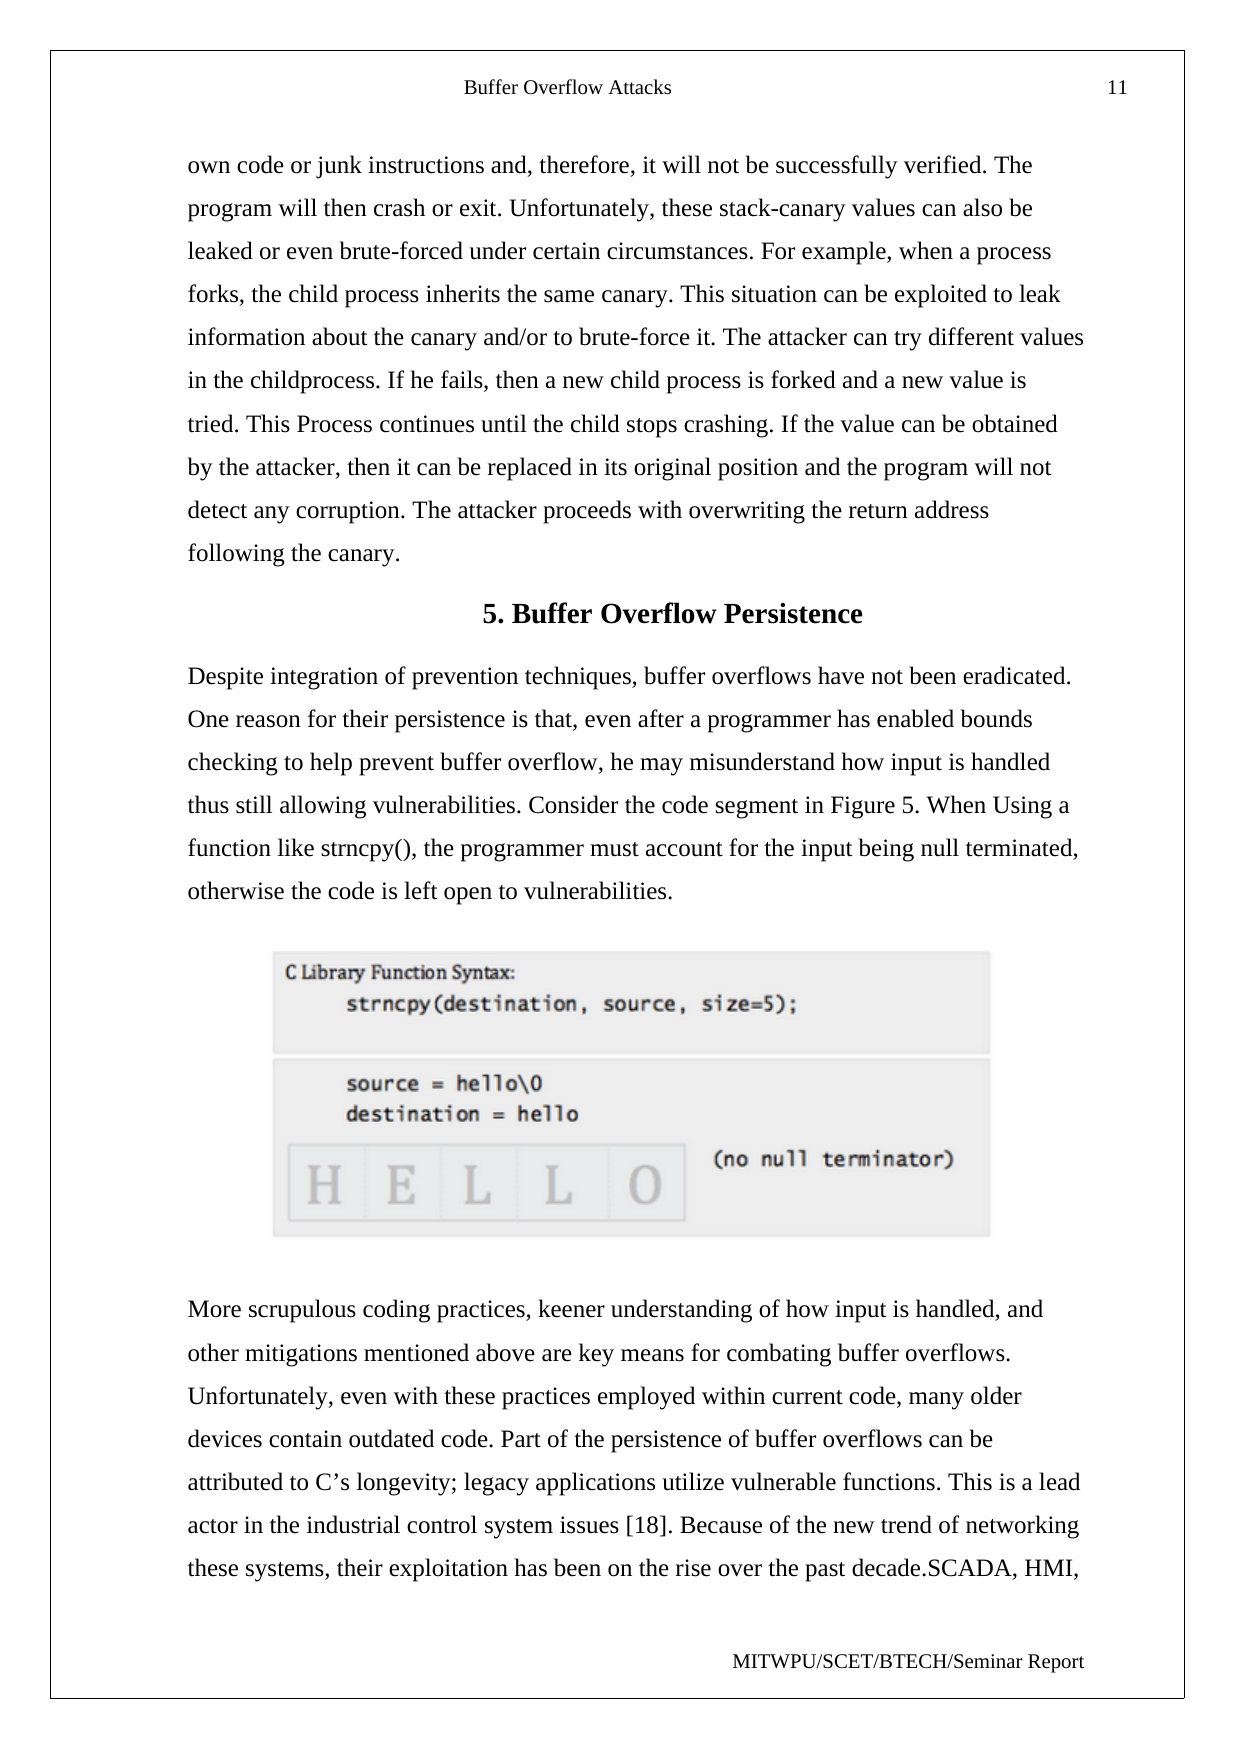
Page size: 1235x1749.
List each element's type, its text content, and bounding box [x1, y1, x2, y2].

text 5. Buffer Overflow Persistence [261, 596, 1084, 629]
text Despite integration of prevention techniques, buffer overflows have not been eradicated. One reason for their persistence is that, even after a programmer has enabled bounds checking to help prevent buffer overflow, he may misunderstand how input is handled thus still allowing vulnerabilities. Consider the code segment in Figure 5. When Using a function like strncpy(), the programmer must account for the input being null terminated, otherwise the code is left open to vulnerabilities. [187, 661, 1084, 905]
text own code or junk instructions and, therefore, it will not be successfully verified. The program will then crash or exit. Unfortunately, these stack-canary values can also be leaked or even brute-forced under certain circumstances. For example, when a process forks, the child process inherits the same canary. This situation can be exploited to leak information about the canary and/or to brute-force it. The attacker can try different values in the childprocess. If he fails, then a new child process is forked and a new value is tried. This Process continues until the child stops crashing. If the value can be obtained by the attacker, then it can be replaced in its original position and the program will not detect any corruption. The attacker proceeds with overwriting the return address following the canary. [187, 150, 1084, 567]
picture [262, 941, 1010, 1249]
text More scrupulous coding practices, keener understanding of how input is handled, and other mitigations mentioned above are key means for combating buffer overflows. Unfortunately, even with these practices employed within current code, many older devices contain outdated code. Part of the persistence of buffer overflows can be attributed to C’s longevity; legacy applications utilize vulnerable functions. This is a lead actor in the industrial control system issues [18]. Because of the new trend of networking these systems, their exploitation has been on the rise over the past decade.SCADA, HMI, [187, 1294, 1084, 1582]
